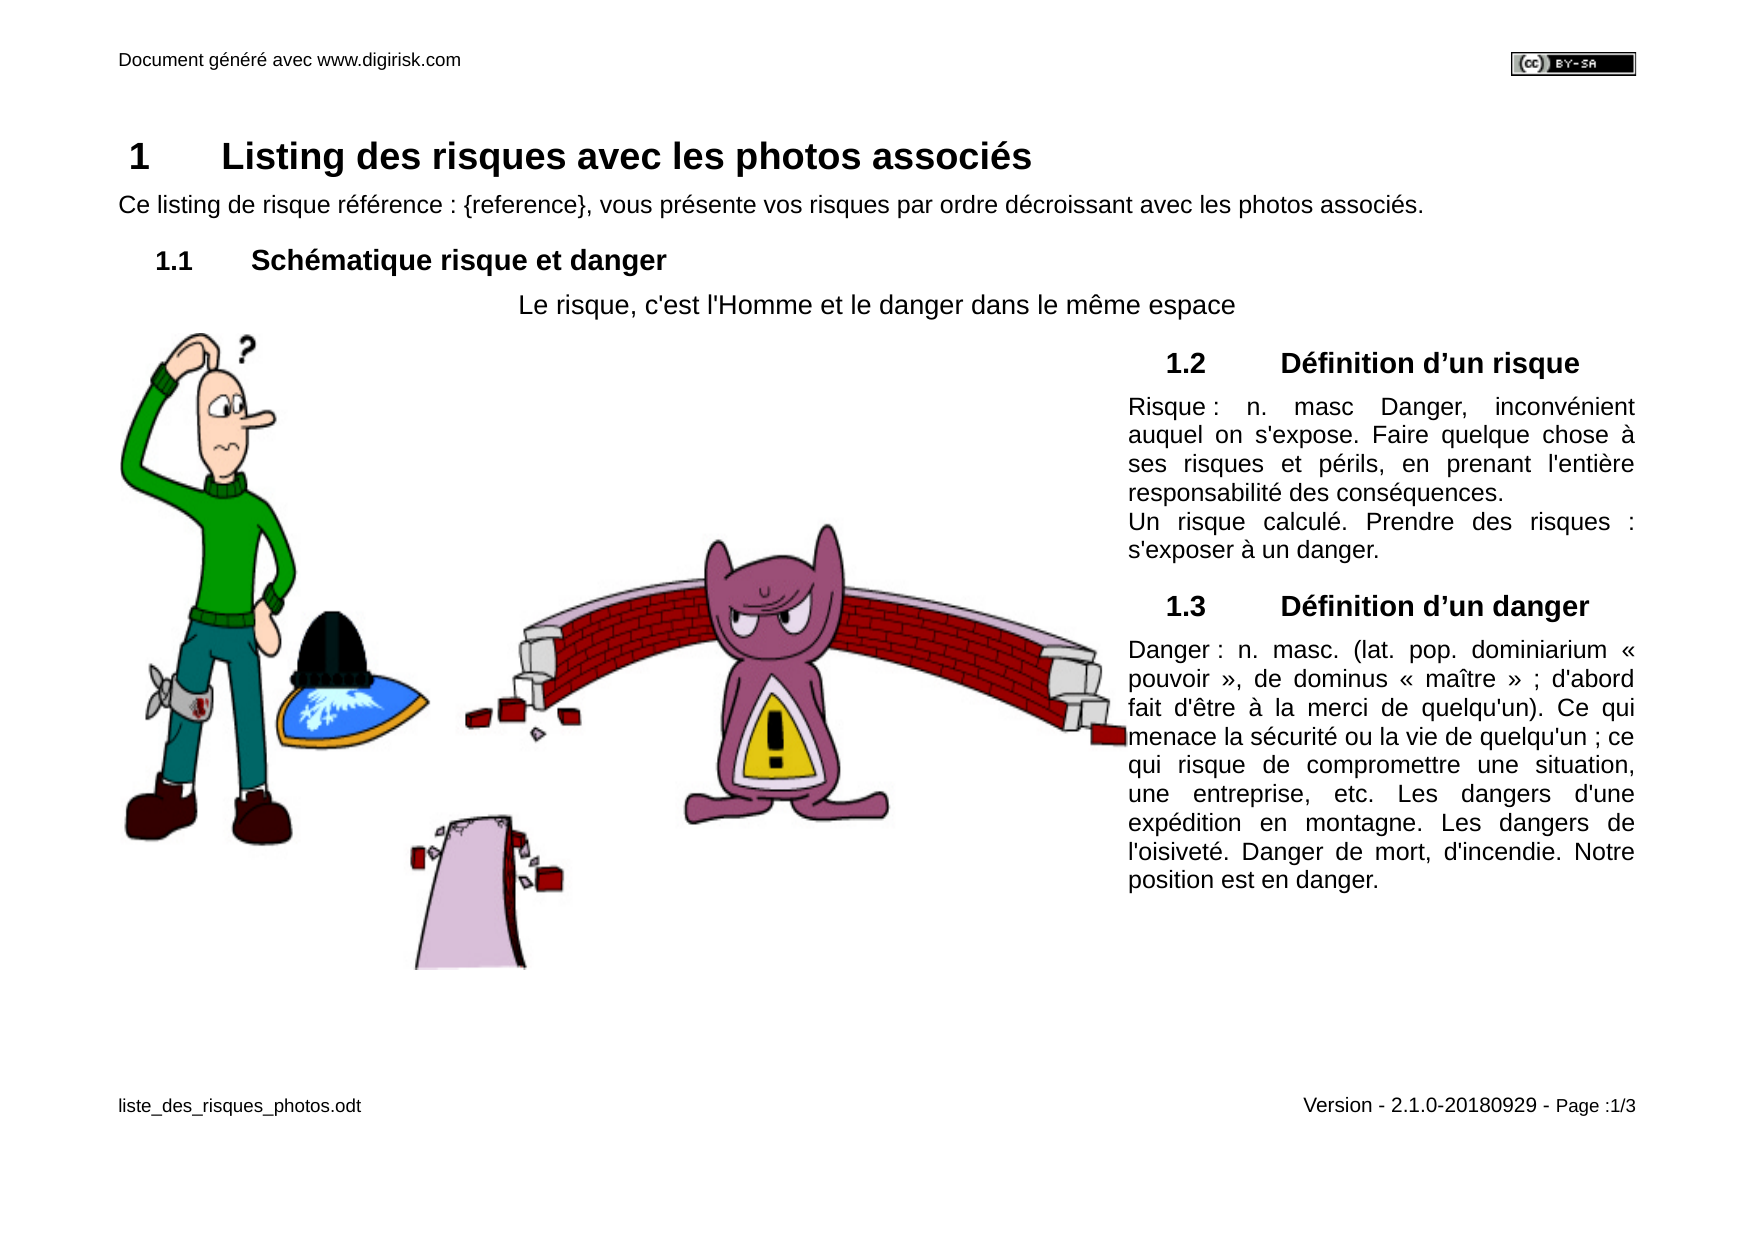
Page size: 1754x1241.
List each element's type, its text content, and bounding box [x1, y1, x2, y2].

text Risque : n. masc Danger, inconvénient auquel on s'expose. Faire quelque chose à ses risques et périls, en prenant l'entière responsabilité des conséquences. [1128, 392, 1636, 507]
picture [120, 333, 1128, 970]
text Ce listing de risque référence : {reference}, vous présente vos risques par ordre décroissant avec les photos associés. [118, 189, 1636, 218]
subtitle Listing des risques avec les photos associés [118, 133, 1636, 177]
subtitle Schématique risque et danger [148, 243, 1636, 277]
text Le risque, c'est l'Homme et le danger dans le même espace [118, 289, 1636, 321]
text Un risque calculé. Prendre des risques : s'exposer à un danger. [1128, 507, 1636, 564]
text Danger : n. masc. (lat. pop. dominiarium « pouvoir », de dominus « maître » ; d'abord fait d'être à la merci de quelqu'un). Ce qui menace la sécurité ou la vie de quelqu'un ; ce qui risque de compromettre une situation, une entreprise, etc. Les dangers d'une expédition en montagne. Les dangers de l'oisiveté. Danger de mort, d'incendie. Notre position est en danger. [1128, 635, 1636, 894]
subtitle Définition d’un danger [1128, 589, 1636, 623]
subtitle Définition d’un risque [1128, 346, 1636, 379]
picture [1511, 52, 1637, 76]
